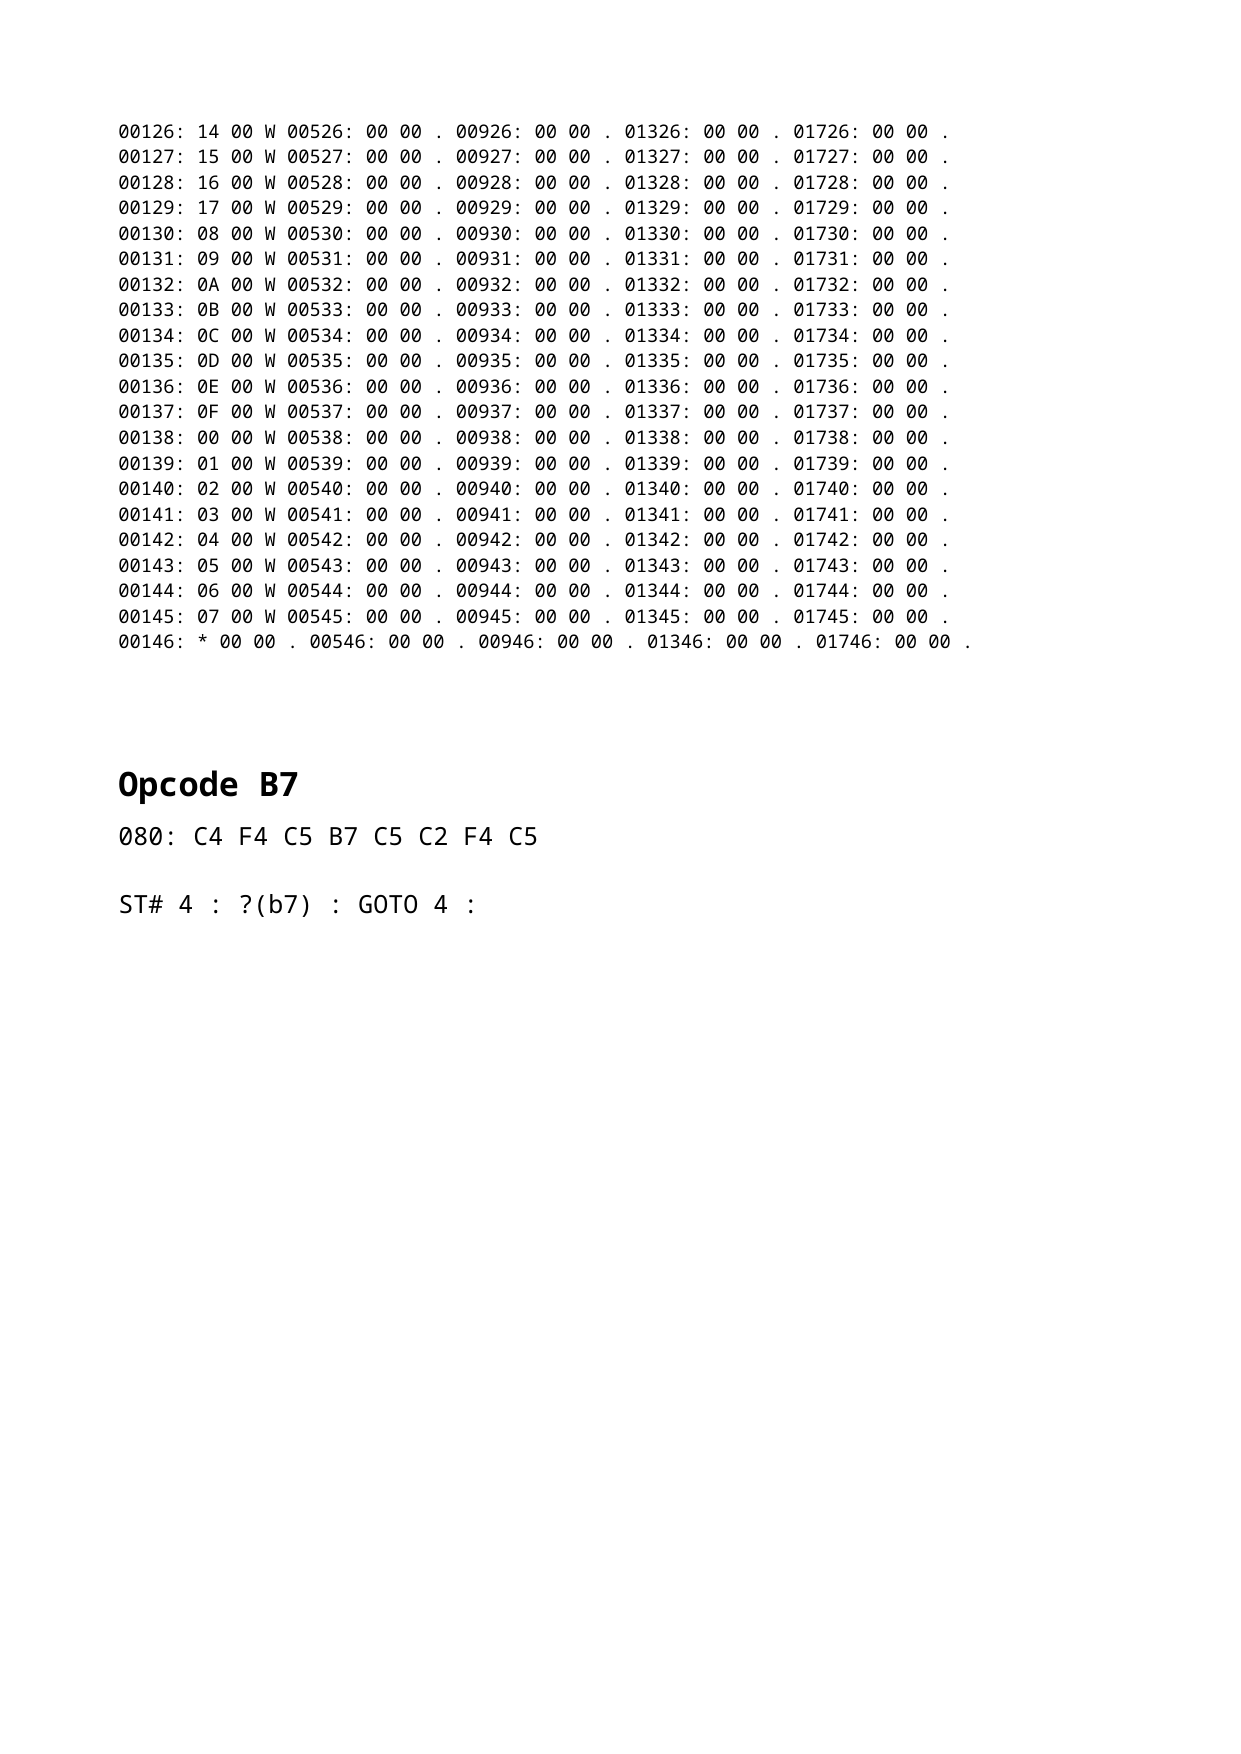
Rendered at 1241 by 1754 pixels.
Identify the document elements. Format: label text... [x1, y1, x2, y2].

text 00126: 14 00 W 00526: 00 00 . 00926: 00 00 . 01326: 00 00 . 01726: 00 00 . 00127: 15 00 W 00527: 00 00 . 00927: 00 00 . 01327: 00 00 . 01727: 00 00 . 00128: 16 00 W 00528: 00 00 . 00928: 00 00 . 01328: 00 00 . 01728: 00 00 . 00129: 17 00 W 00529: 00 00 . 00929: 00 00 . 01329: 00 00 . 01729: 00 00 . 00130: 08 00 W 00530: 00 00 . 00930: 00 00 . 01330: 00 00 . 01730: 00 00 . 00131: 09 00 W 00531: 00 00 . 00931: 00 00 . 01331: 00 00 . 01731: 00 00 . 00132: 0A 00 W 00532: 00 00 . 00932: 00 00 . 01332: 00 00 . 01732: 00 00 . 00133: 0B 00 W 00533: 00 00 . 00933: 00 00 . 01333: 00 00 . 01733: 00 00 . 00134: 0C 00 W 00534: 00 00 . 00934: 00 00 . 01334: 00 00 . 01734: 00 00 . 00135: 0D 00 W 00535: 00 00 . 00935: 00 00 . 01335: 00 00 . 01735: 00 00 . 00136: 0E 00 W 00536: 00 00 . 00936: 00 00 . 01336: 00 00 . 01736: 00 00 . 00137: 0F 00 W 00537: 00 00 . 00937: 00 00 . 01337: 00 00 . 01737: 00 00 . 00138: 00 00 W 00538: 00 00 . 00938: 00 00 . 01338: 00 00 . 01738: 00 00 . 00139: 01 00 W 00539: 00 00 . 00939: 00 00 . 01339: 00 00 . 01739: 00 00 . 00140: 02 00 W 00540: 00 00 . 00940: 00 00 . 01340: 00 00 . 01740: 00 00 . 00141: 03 00 W 00541: 00 00 . 00941: 00 00 . 01341: 00 00 . 01741: 00 00 . 00142: 04 00 W 00542: 00 00 . 00942: 00 00 . 01342: 00 00 . 01742: 00 00 . 00143: 05 00 W 00543: 00 00 . 00943: 00 00 . 01343: 00 00 . 01743: 00 00 . 00144: 06 00 W 00544: 00 00 . 00944: 00 00 . 01344: 00 00 . 01744: 00 00 . 00145: 07 00 W 00545: 00 00 . 00945: 00 00 . 01345: 00 00 . 01745: 00 00 . 00146: * 00 00 . 00546: 00 00 . 00946: 00 00 . 01346: 00 00 . 01746: 00 00 . [118, 118, 1122, 717]
subtitle Opcode B7 [118, 738, 1122, 806]
text 080: C4 F4 C5 B7 C5 C2 F4 C5 ST# 4 : ?(b7) : GOTO 4 : [118, 819, 1122, 949]
